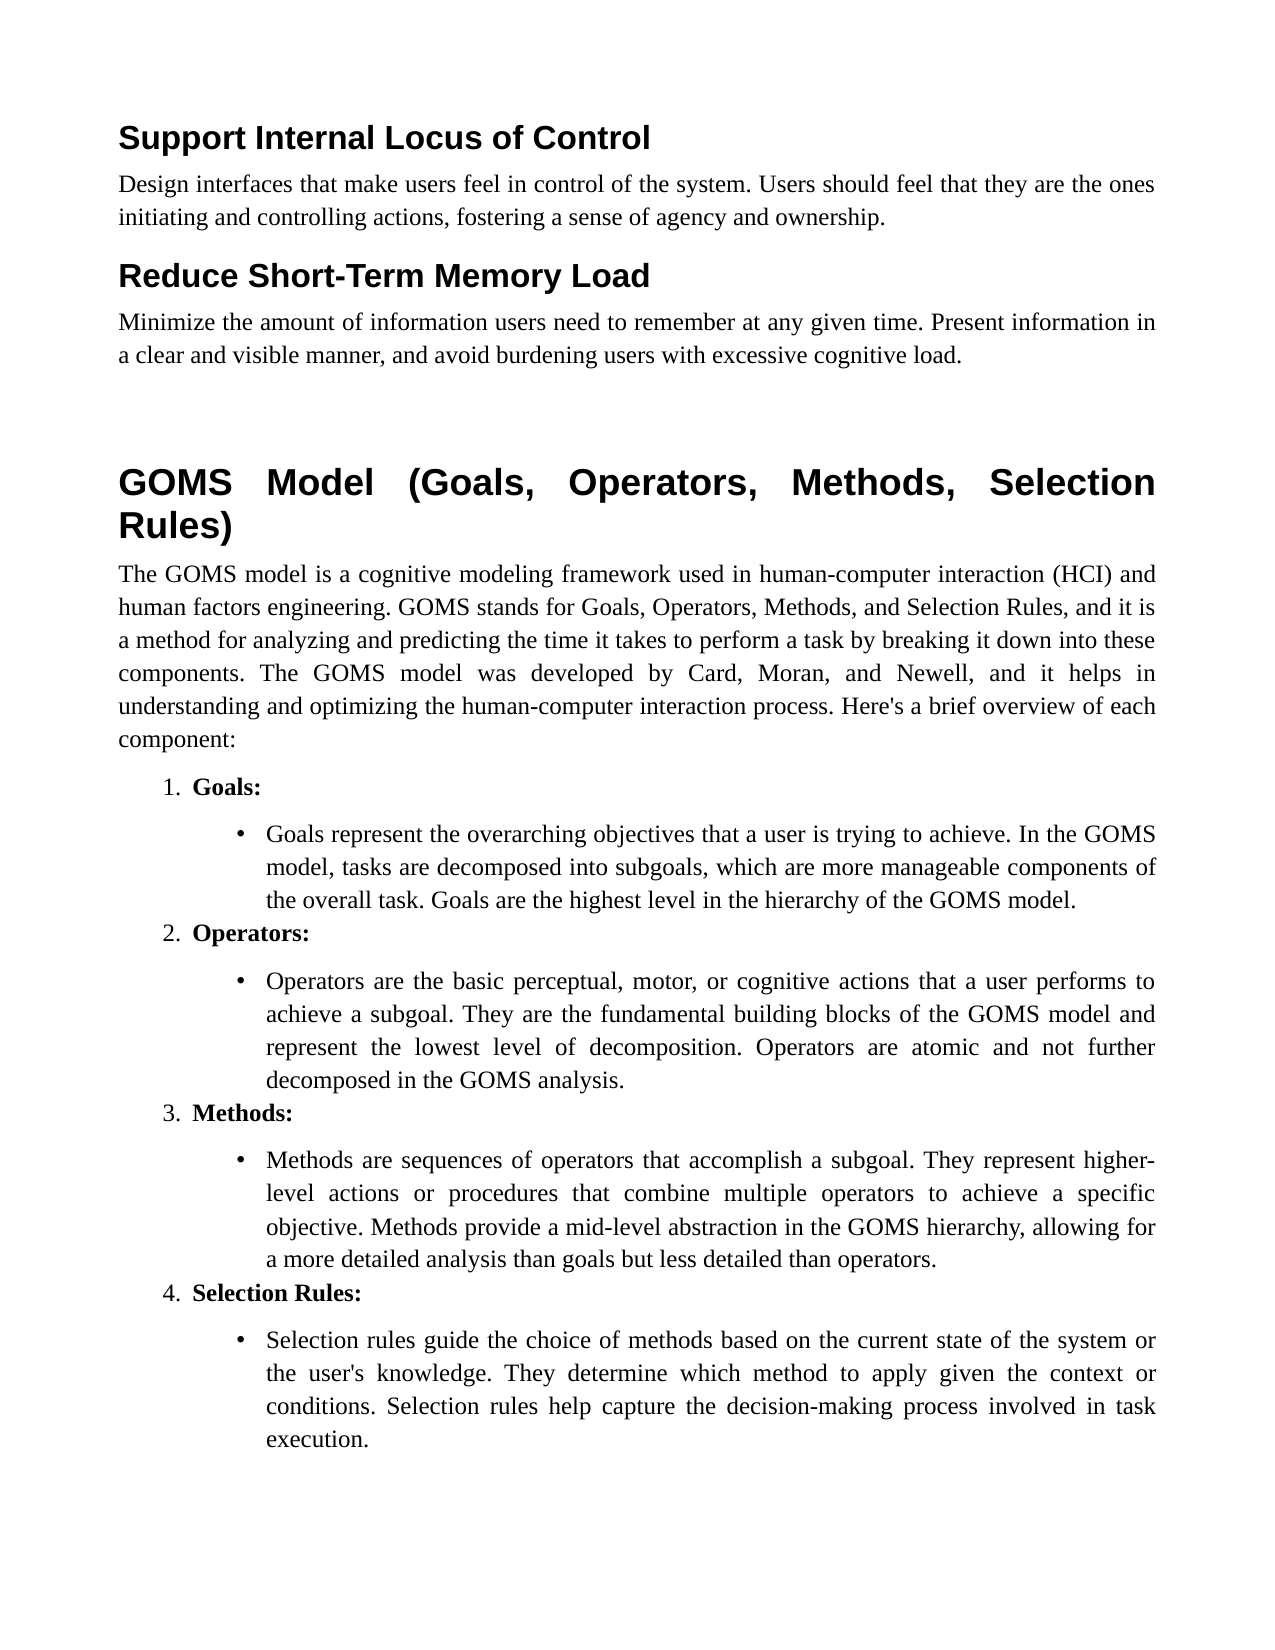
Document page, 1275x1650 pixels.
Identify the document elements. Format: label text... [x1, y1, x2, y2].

text The GOMS model is a cognitive modeling framework used in human-computer interaction (HCI) and human factors engineering. GOMS stands for Goals, Operators, Methods, and Selection Rules, and it is a method for analyzing and predicting the time it takes to perform a task by breaking it down into these components. The GOMS model was developed by Card, Moran, and Newell, and it helps in understanding and optimizing the human-computer interaction process. Here's a brief overview of each component: [118, 559, 1157, 753]
list Selection Rules: [162, 1278, 1157, 1306]
list Operators: [162, 918, 1157, 947]
list Methods are sequences of operators that accomplish a subgoal. They represent higher-level actions or procedures that combine multiple operators to achieve a specific objective. Methods provide a mid-level abstraction in the GOMS hierarchy, allowing for a more detailed analysis than goals but less detailed than operators. [236, 1146, 1157, 1273]
list Goals: [162, 772, 1157, 800]
text Design interfaces that make users feel in control of the system. Users should feel that they are the ones initiating and controlling actions, fostering a sense of agency and ownership. [118, 169, 1157, 231]
list Selection rules guide the choice of methods based on the current state of the system or the user's knowledge. They determine which method to apply given the context or conditions. Selection rules help capture the decision-making process involved in task execution. [236, 1325, 1157, 1453]
list Goals represent the overarching objectives that a user is trying to achieve. In the GOMS model, tasks are decomposed into subgoals, which are more manageable components of the overall task. Goals are the highest level in the hierarchy of the GOMS model. [236, 819, 1157, 914]
subtitle Reduce Short-Term Memory Load [118, 256, 1157, 294]
subtitle GOMS Model (Goals, Operators, Methods, Selection Rules) [118, 460, 1157, 546]
list Methods: [162, 1098, 1157, 1127]
list Operators are the basic perceptual, motor, or cognitive actions that a user performs to achieve a subgoal. They are the fundamental building blocks of the GOMS model and represent the lowest level of decomposition. Operators are atomic and not further decomposed in the GOMS analysis. [236, 966, 1157, 1094]
text Minimize the amount of information users need to remember at any given time. Present information in a clear and visible manner, and avoid burdening users with excessive cognitive load. [118, 307, 1157, 369]
subtitle Support Internal Locus of Control [118, 118, 1157, 157]
